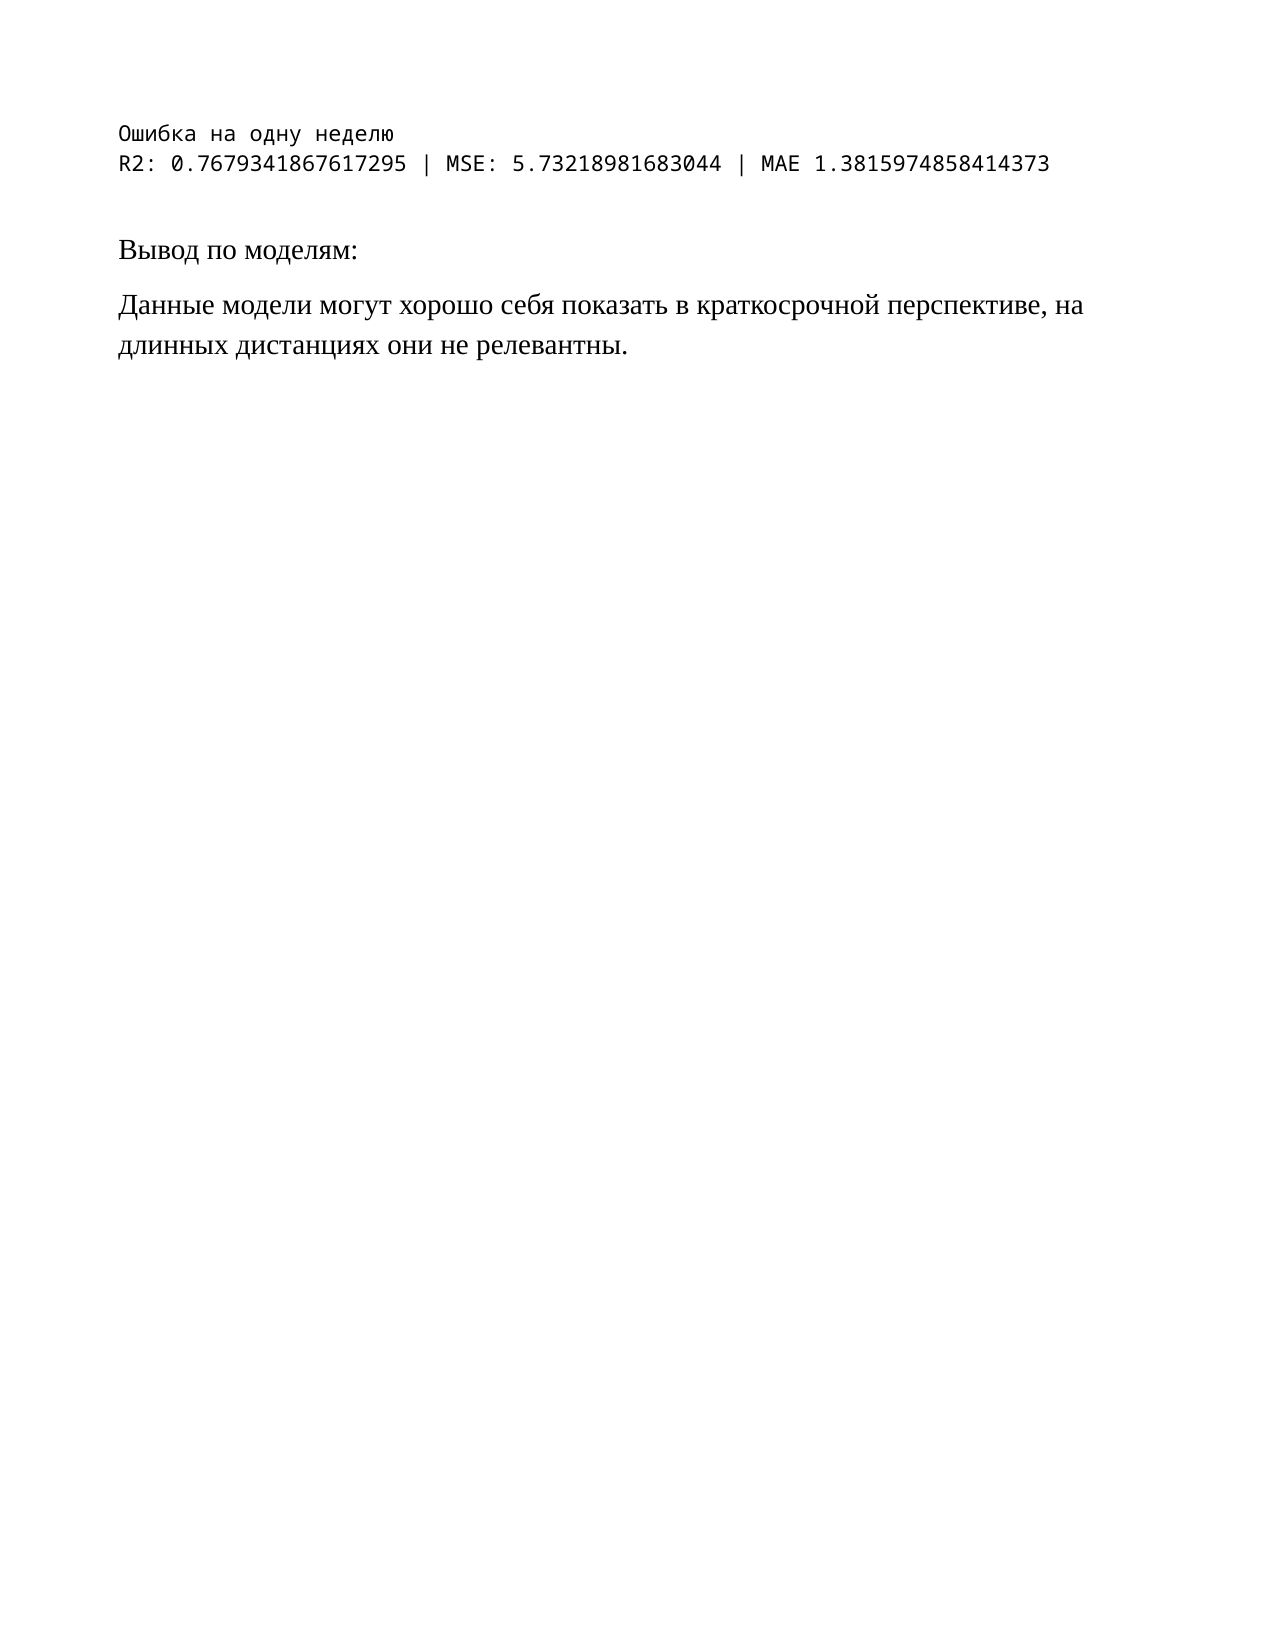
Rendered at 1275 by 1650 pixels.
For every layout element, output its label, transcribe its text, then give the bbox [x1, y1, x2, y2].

text Вывод по моделям: [118, 232, 1157, 266]
text Данные модели могут хорошо себя показать в краткосрочной перспективе, на длинных дистанциях они не релевантны. [118, 287, 1157, 361]
text R2: 0.7679341867617295 | MSE: 5.73218981683044 | MAE 1.3815974858414373 [118, 148, 1157, 178]
text Ошибка на одну неделю [118, 118, 1157, 148]
